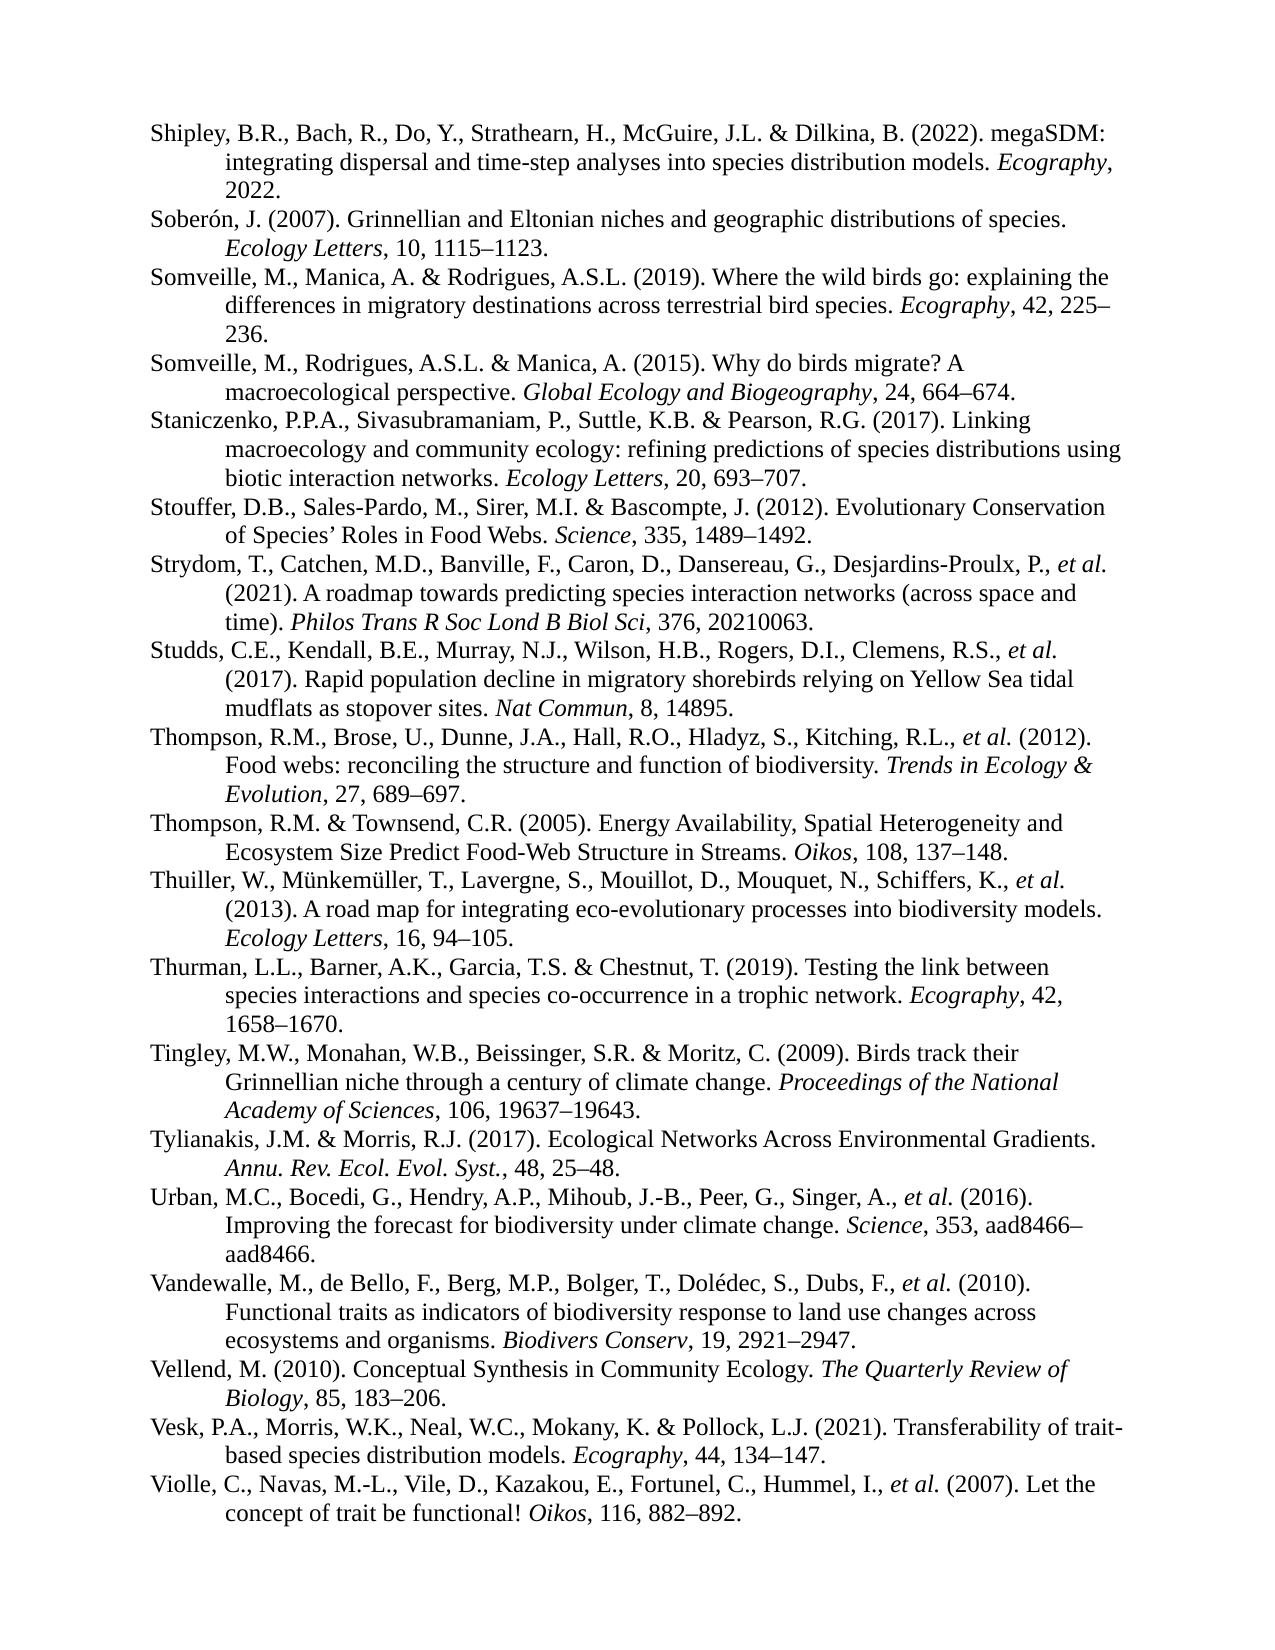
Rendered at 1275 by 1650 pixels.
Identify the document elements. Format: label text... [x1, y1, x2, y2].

text Studds, C.E., Kendall, B.E., Murray, N.J., Wilson, H.B., Rogers, D.I., Clemens, R.S., et al. (2017). Rapid population decline in migratory shorebirds relying on Yellow Sea tidal mudflats as stopover sites. Nat Commun, 8, 14895. [150, 636, 1125, 722]
text Tingley, M.W., Monahan, W.B., Beissinger, S.R. & Moritz, C. (2009). Birds track their Grinnellian niche through a century of climate change. Proceedings of the National Academy of Sciences, 106, 19637–19643. [150, 1038, 1125, 1124]
text Thuiller, W., Münkemüller, T., Lavergne, S., Mouillot, D., Mouquet, N., Schiffers, K., et al. (2013). A road map for integrating eco-evolutionary processes into biodiversity models. Ecology Letters, 16, 94–105. [150, 866, 1125, 952]
text Somveille, M., Rodrigues, A.S.L. & Manica, A. (2015). Why do birds migrate? A macroecological perspective. Global Ecology and Biogeography, 24, 664–674. [150, 348, 1125, 406]
text Soberón, J. (2007). Grinnellian and Eltonian niches and geographic distributions of species. Ecology Letters, 10, 1115–1123. [150, 204, 1125, 262]
text Shipley, B.R., Bach, R., Do, Y., Strathearn, H., McGuire, J.L. & Dilkina, B. (2022). megaSDM: integrating dispersal and time-step analyses into species distribution models. Ecography, 2022. [150, 118, 1125, 204]
text Staniczenko, P.P.A., Sivasubramaniam, P., Suttle, K.B. & Pearson, R.G. (2017). Linking macroecology and community ecology: refining predictions of species distributions using biotic interaction networks. Ecology Letters, 20, 693–707. [150, 406, 1125, 492]
text Stouffer, D.B., Sales-Pardo, M., Sirer, M.I. & Bascompte, J. (2012). Evolutionary Conservation of Species’ Roles in Food Webs. Science, 335, 1489–1492. [150, 492, 1125, 549]
text Vellend, M. (2010). Conceptual Synthesis in Community Ecology. The Quarterly Review of Biology, 85, 183–206. [150, 1354, 1125, 1412]
text Violle, C., Navas, M.-L., Vile, D., Kazakou, E., Fortunel, C., Hummel, I., et al. (2007). Let the concept of trait be functional! Oikos, 116, 882–892. [150, 1469, 1125, 1527]
text Thompson, R.M. & Townsend, C.R. (2005). Energy Availability, Spatial Heterogeneity and Ecosystem Size Predict Food-Web Structure in Streams. Oikos, 108, 137–148. [150, 808, 1125, 866]
text Strydom, T., Catchen, M.D., Banville, F., Caron, D., Dansereau, G., Desjardins-Proulx, P., et al. (2021). A roadmap towards predicting species interaction networks (across space and time). Philos Trans R Soc Lond B Biol Sci, 376, 20210063. [150, 549, 1125, 636]
text Somveille, M., Manica, A. & Rodrigues, A.S.L. (2019). Where the wild birds go: explaining the differences in migratory destinations across terrestrial bird species. Ecography, 42, 225–236. [150, 262, 1125, 348]
text Thompson, R.M., Brose, U., Dunne, J.A., Hall, R.O., Hladyz, S., Kitching, R.L., et al. (2012). Food webs: reconciling the structure and function of biodiversity. Trends in Ecology & Evolution, 27, 689–697. [150, 722, 1125, 808]
text Tylianakis, J.M. & Morris, R.J. (2017). Ecological Networks Across Environmental Gradients. Annu. Rev. Ecol. Evol. Syst., 48, 25–48. [150, 1124, 1125, 1182]
text Thurman, L.L., Barner, A.K., Garcia, T.S. & Chestnut, T. (2019). Testing the link between species interactions and species co-occurrence in a trophic network. Ecography, 42, 1658–1670. [150, 952, 1125, 1038]
text Vandewalle, M., de Bello, F., Berg, M.P., Bolger, T., Dolédec, S., Dubs, F., et al. (2010). Functional traits as indicators of biodiversity response to land use changes across ecosystems and organisms. Biodivers Conserv, 19, 2921–2947. [150, 1268, 1125, 1354]
text Vesk, P.A., Morris, W.K., Neal, W.C., Mokany, K. & Pollock, L.J. (2021). Transferability of trait-based species distribution models. Ecography, 44, 134–147. [150, 1412, 1125, 1469]
text Urban, M.C., Bocedi, G., Hendry, A.P., Mihoub, J.-B., Peer, G., Singer, A., et al. (2016). Improving the forecast for biodiversity under climate change. Science, 353, aad8466–aad8466. [150, 1182, 1125, 1268]
